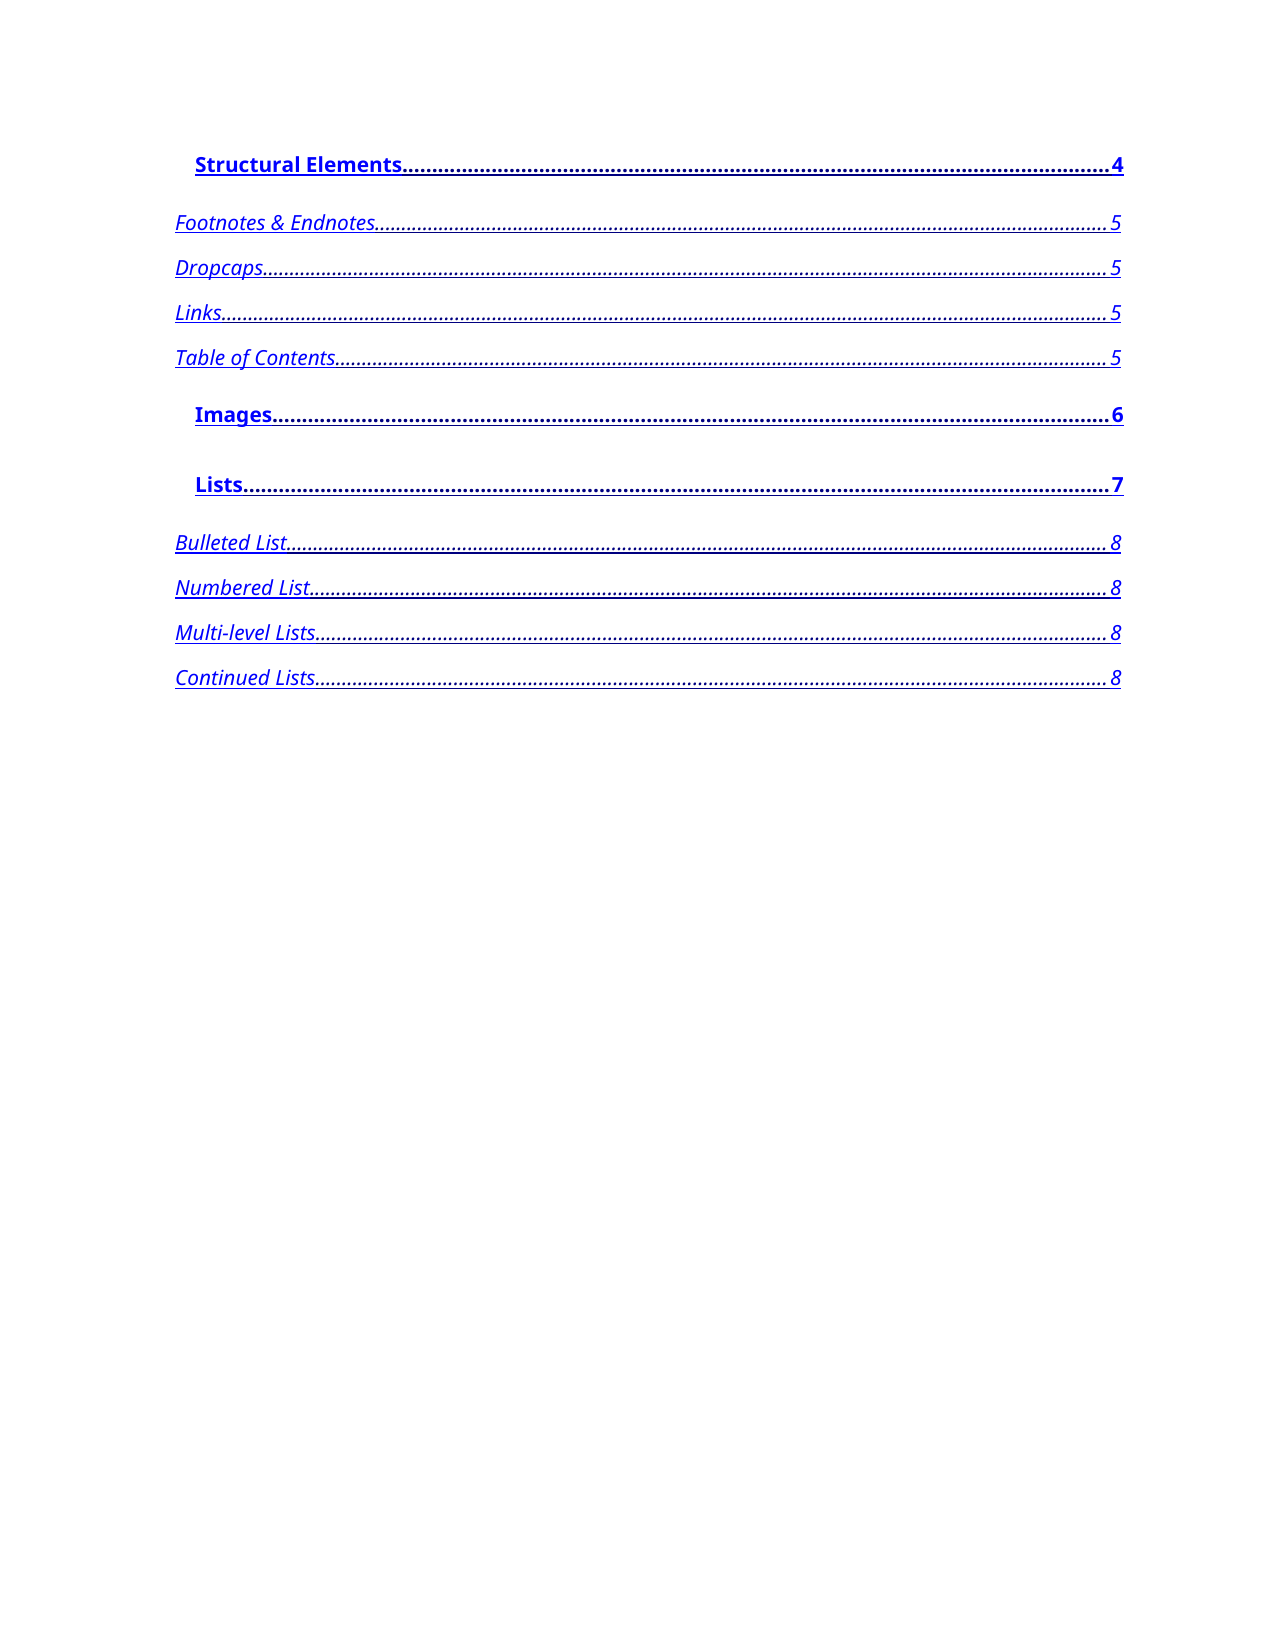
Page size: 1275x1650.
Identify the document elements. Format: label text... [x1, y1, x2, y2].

text Table of Contents 5 [175, 343, 1125, 371]
text Links 5 [175, 298, 1125, 326]
text Numbered List 8 [175, 573, 1125, 602]
text Multi-level Lists 8 [175, 618, 1125, 647]
text Images 6 [150, 401, 1125, 429]
text Lists 7 [150, 471, 1125, 499]
text Dropcaps 5 [175, 253, 1125, 281]
text Continued Lists 8 [175, 663, 1125, 692]
text Footnotes & Endnotes 5 [175, 208, 1125, 236]
text Structural Elements 4 [150, 150, 1125, 178]
text Bulleted List 8 [175, 528, 1125, 557]
